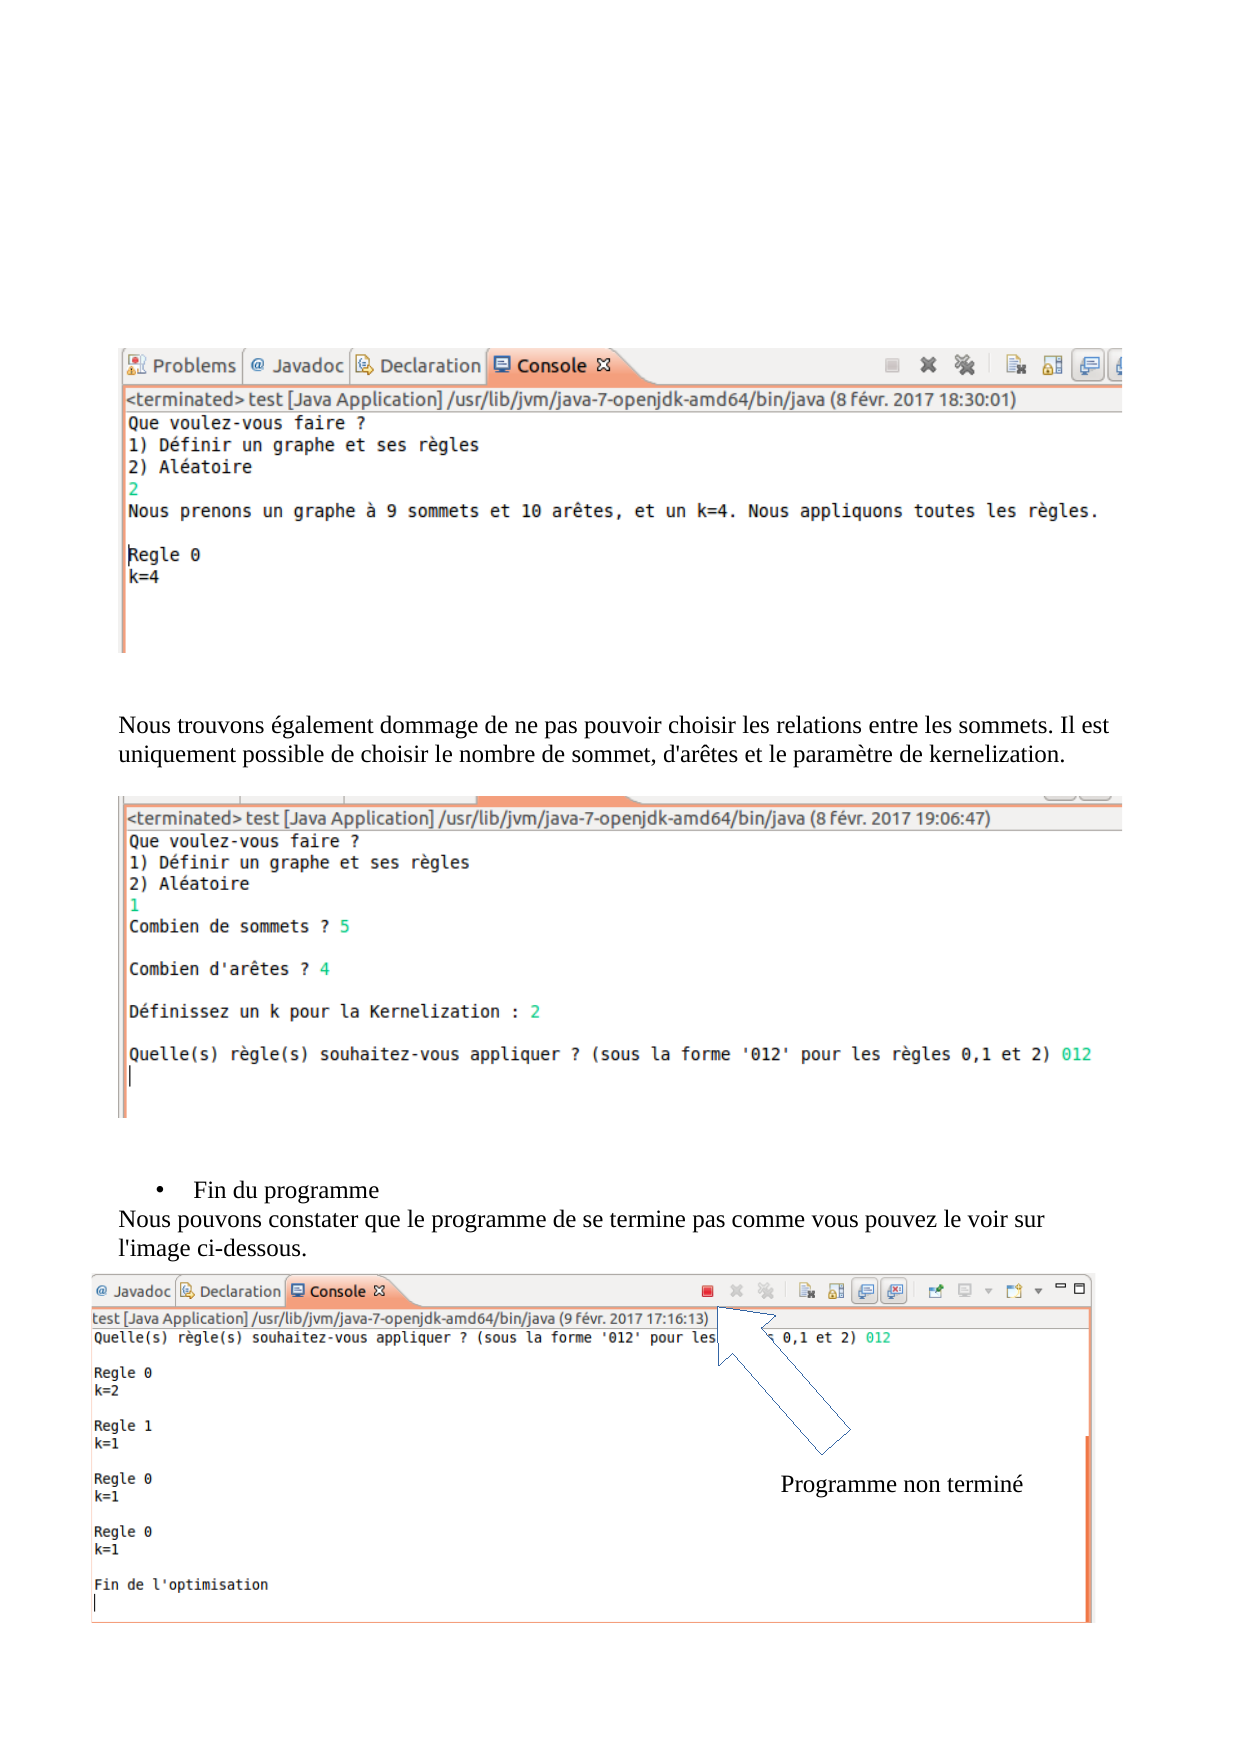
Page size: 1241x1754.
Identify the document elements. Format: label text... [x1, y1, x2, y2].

picture [118, 348, 1123, 653]
text Nous pouvons constater que le programme de se termine pas comme vous pouvez le voir sur l'image ci-dessous. [118, 1204, 1122, 1262]
text Nous trouvons également dommage de ne pas pouvoir choisir les relations entre les sommets. Il est uniquement possible de choisir le nombre de sommet, d'arêtes et le paramètre de kernelization. [118, 710, 1122, 768]
picture [118, 796, 1123, 1118]
picture [91, 1273, 1096, 1623]
list Fin du programme [156, 1176, 1122, 1204]
